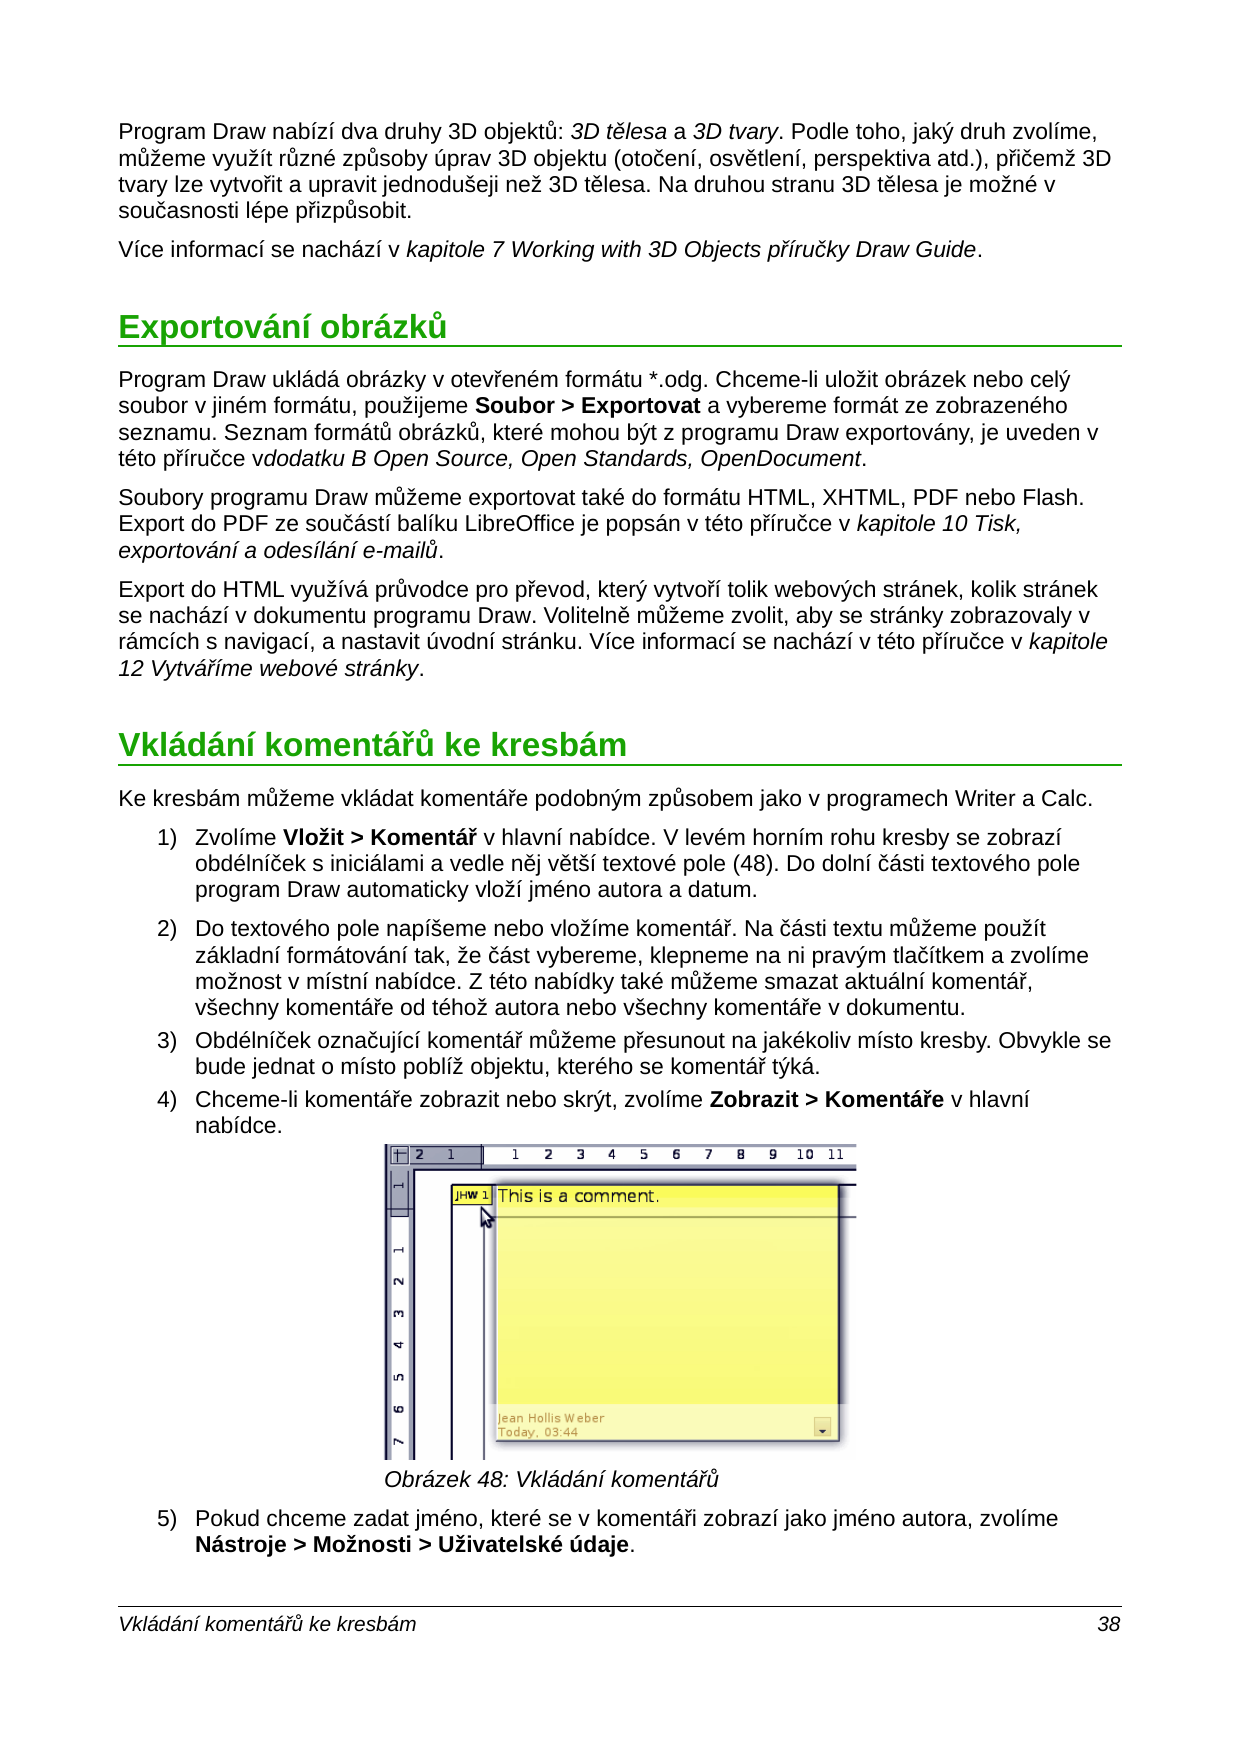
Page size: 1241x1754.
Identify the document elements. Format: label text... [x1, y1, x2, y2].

list Do textového pole napíšeme nebo vložíme komentář. Na části textu můžeme použít základní formátování tak, že část vybereme, klepneme na ni pravým tlačítkem a zvolíme možnost v místní nabídce. Z této nabídky také můžeme smazat aktuální komentář, všechny komentáře od téhož autora nebo všechny komentáře v dokumentu. [177, 915, 1122, 1021]
list Zvolíme Vložit > Komentář v hlavní nabídce. V levém horním rohu kresby se zobrazí obdélníček s iniciálami a vedle něj větší textové pole (obrázek 48). Do dolní části textového pole program Draw automaticky vloží jméno autora a datum. [177, 824, 1122, 903]
text Ke kresbám můžeme vkládat komentáře podobným způsobem jako v programech Writer a Calc. [118, 785, 1122, 811]
picture [383, 1144, 857, 1460]
text Export do HTML využívá průvodce pro převod, který vytvoří tolik webových stránek, kolik stránek se nachází v dokumentu programu Draw. Volitelně můžeme zvolit, aby se stránky zobrazovaly v rámcích s navigací, a nastavit úvodní stránku. Více informací se nachází v této příručce v kapitole 12 Vytváříme webové stránky. [118, 576, 1122, 681]
text Obrázek 48: Vkládání komentářů [384, 1466, 856, 1492]
subtitle Vkládání komentářů ke kresbám [118, 725, 1122, 764]
text Soubory programu Draw můžeme exportovat také do formátu HTML, XHTML, PDF nebo Flash. Export do PDF ze součástí balíku LibreOffice je popsán v této příručce v kapitole 10 Tisk, exportování a odesílání e-mailů. [118, 484, 1122, 563]
text Více informací se nachází v kapitole 7 Working with 3D Objects příručky Draw Guide. [118, 236, 1122, 262]
text Program Draw nabízí dva druhy 3D objektů: 3D tělesa a 3D tvary. Podle toho, jaký druh zvolíme, můžeme využít různé způsoby úprav 3D objektu (otočení, osvětlení, perspektiva atd.), přičemž 3D tvary lze vytvořit a upravit jednodušeji než 3D tělesa. Na druhou stranu 3D tělesa je možné v současnosti lépe přizpůsobit. [118, 118, 1122, 223]
text Program Draw ukládá obrázky v otevřeném formátu *.odg. Chceme-li uložit obrázek nebo celý soubor v jiném formátu, použijeme Soubor > Exportovat a vybereme formát ze zobrazeného seznamu. Seznam formátů obrázků, které mohou být z programu Draw exportovány, je uveden v této příručce vdodatku B Open Source, Open Standards, OpenDocument. [118, 366, 1122, 472]
subtitle Exportování obrázků [118, 307, 1122, 345]
list Pokud chceme zadat jméno, které se v komentáři zobrazí jako jméno autora, zvolíme Nástroje > Možnosti > Uživatelské údaje. [177, 1505, 1122, 1558]
list Obdélníček označující komentář můžeme přesunout na jakékoliv místo kresby. Obvykle se bude jednat o místo poblíž objektu, kterého se komentář týká. [177, 1027, 1122, 1079]
list Chceme-li komentáře zobrazit nebo skrýt, zvolíme Zobrazit > Komentáře v hlavní nabídce. [177, 1086, 1122, 1138]
